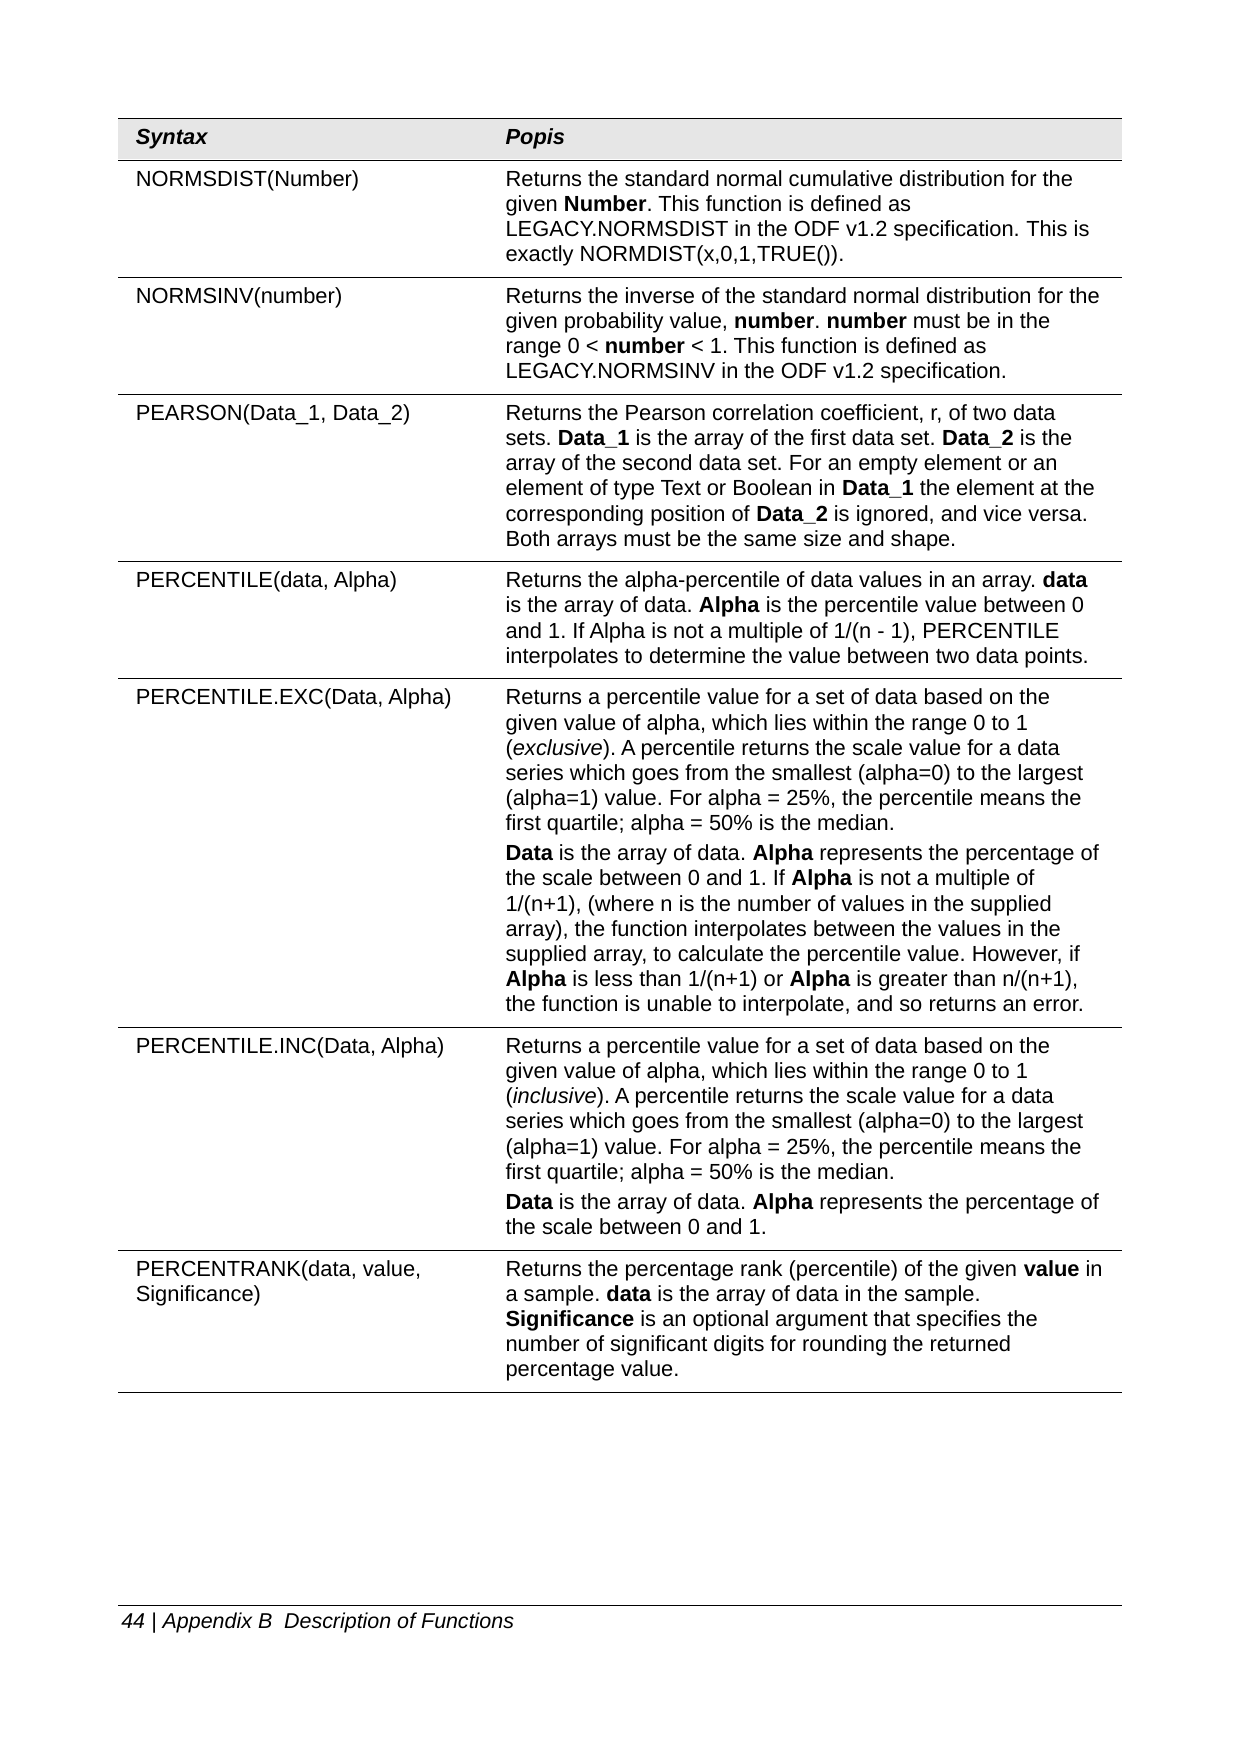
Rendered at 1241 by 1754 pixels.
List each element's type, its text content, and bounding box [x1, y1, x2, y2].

table_cell Returns the percentage rank (percentile) of the given value in a sample. data is the array of data in the sample. Significance is an optional argument that specifies the number of significant digits for rounding the returned percentage value. [488, 1251, 1122, 1392]
table_cell PERCENTILE.EXC(Data, Alpha) [118, 679, 488, 1027]
table_cell NORMSINV(number) [118, 278, 488, 394]
table_cell PERCENTILE.INC(Data, Alpha) [118, 1028, 488, 1249]
table_header Syntax [118, 119, 488, 159]
table_cell PERCENTILE(data, Alpha) [118, 562, 488, 678]
table_cell Returns the standard normal cumulative distribution for the given Number. This function is defined as LEGACY.NORMSDIST in the ODF v1.2 specification. This is exactly NORMDIST(x,0,1,TRUE()). [488, 161, 1122, 277]
table_header Popis [488, 119, 1122, 159]
table_cell PERCENTRANK(data, value, Significance) [118, 1251, 488, 1392]
table_cell NORMSDIST(Number) [118, 161, 488, 277]
table_cell Returns the inverse of the standard normal distribution for the given probability value, number. number must be in the range 0 < number < 1. This function is defined as LEGACY.NORMSINV in the ODF v1.2 specification. [488, 278, 1122, 394]
table_cell PEARSON(Data_1, Data_2) [118, 395, 488, 561]
table_cell Returns a percentile value for a set of data based on the given value of alpha, which lies within the range 0 to 1 (inclusive). A percentile returns the scale value for a data series which goes from the smallest (alpha=0) to the largest (alpha=1) value. For alpha = 25%, the percentile means the first quartile; alpha = 50% is the median. Data is the array of data. Alpha represents the percentage of the scale between 0 and 1. [488, 1028, 1122, 1249]
table_cell Returns a percentile value for a set of data based on the given value of alpha, which lies within the range 0 to 1 (exclusive). A percentile returns the scale value for a data series which goes from the smallest (alpha=0) to the largest (alpha=1) value. For alpha = 25%, the percentile means the first quartile; alpha = 50% is the median. Data is the array of data. Alpha represents the percentage of the scale between 0 and 1. If Alpha is not a multiple of 1/(n+1), (where n is the number of values in the supplied array), the function interpolates between the values in the supplied array, to calculate the percentile value. However, if Alpha is less than 1/(n+1) or Alpha is greater than n/(n+1), the function is unable to interpolate, and so returns an error. [488, 679, 1122, 1027]
table_cell Returns the Pearson correlation coefficient, r, of two data sets. Data_1 is the array of the first data set. Data_2 is the array of the second data set. For an empty element or an element of type Text or Boolean in Data_1 the element at the corresponding position of Data_2 is ignored, and vice versa. Both arrays must be the same size and shape. [488, 395, 1122, 561]
table_cell Returns the alpha-percentile of data values in an array. data is the array of data. Alpha is the percentile value between 0 and 1. If Alpha is not a multiple of 1/(n - 1), PERCENTILE interpolates to determine the value between two data points. [488, 562, 1122, 678]
